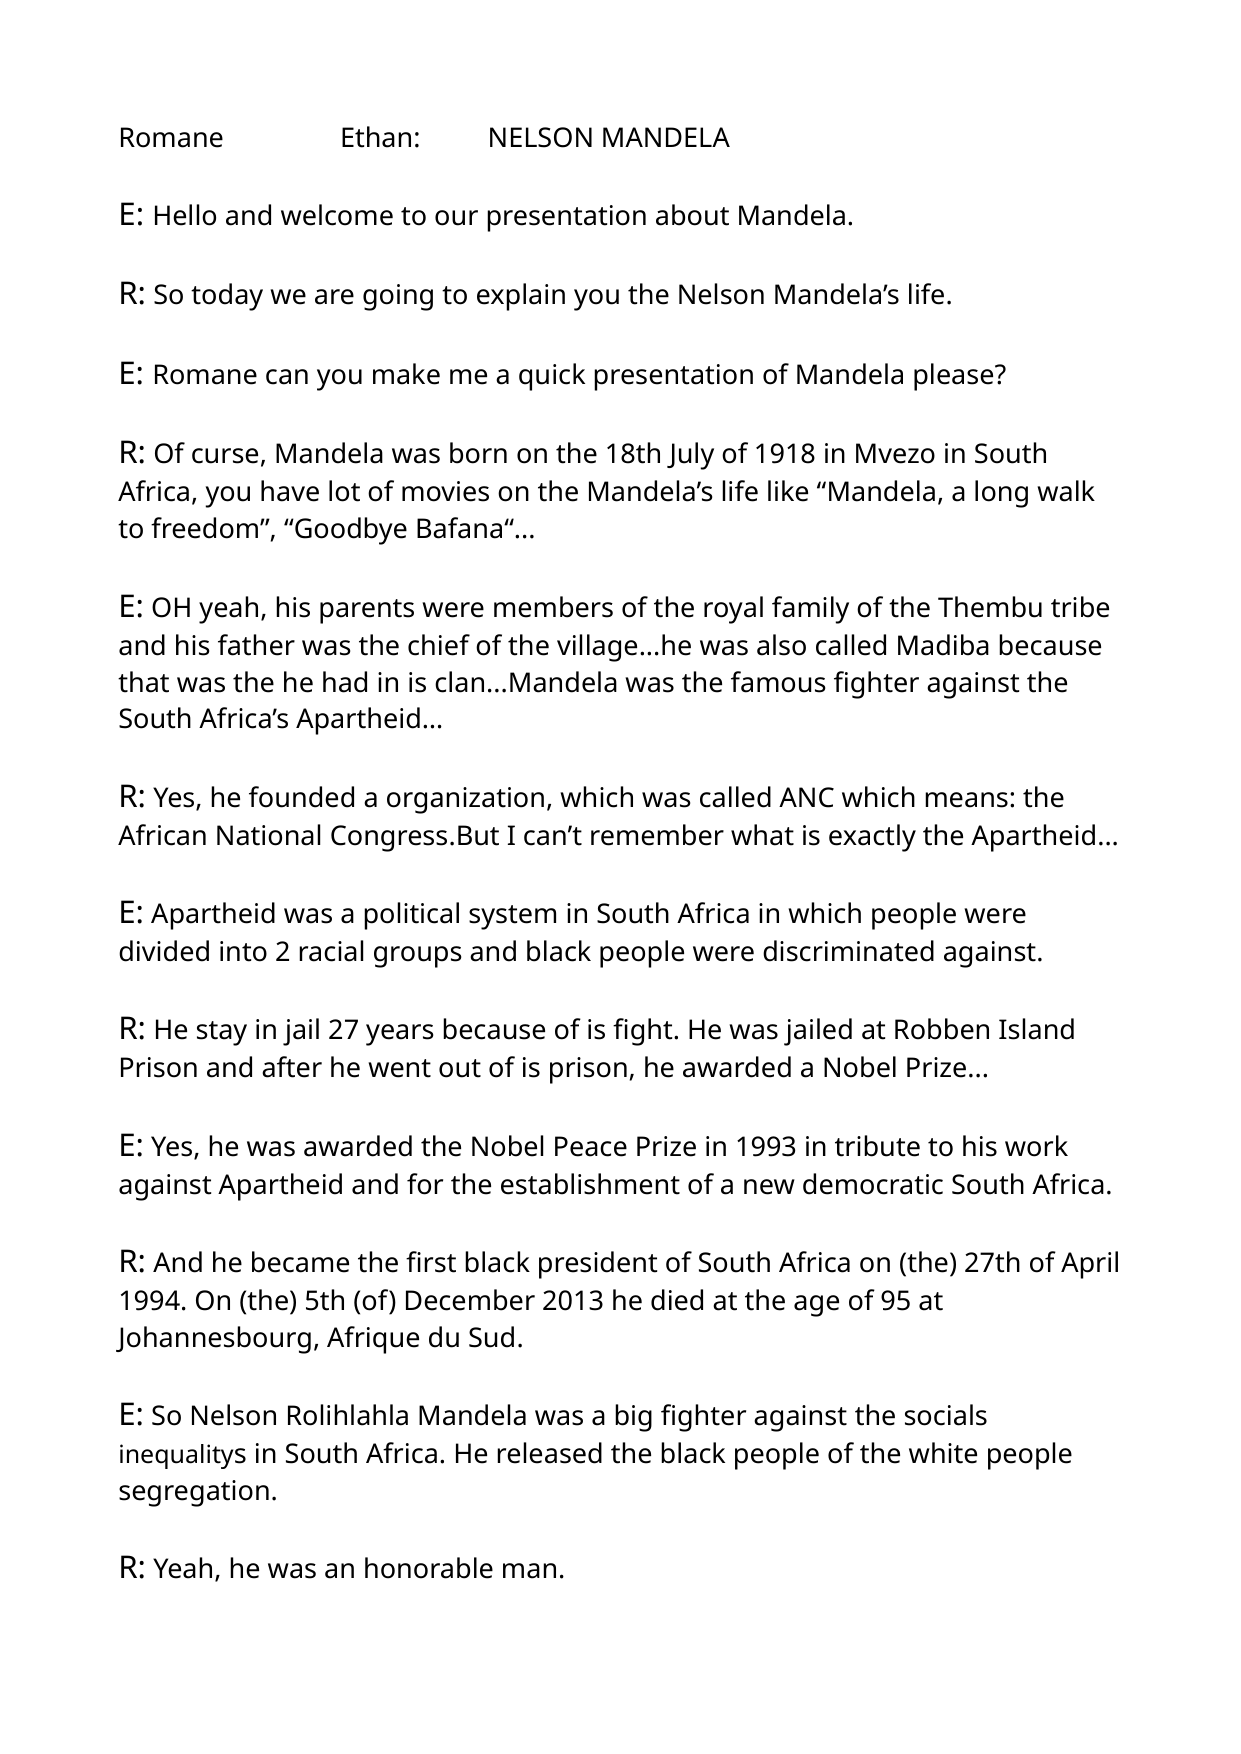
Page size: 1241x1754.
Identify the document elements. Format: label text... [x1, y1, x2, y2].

text E: Apartheid was a political system in South Africa in which people were divided into 2 racial groups and black people were discriminated against. [118, 890, 1122, 969]
text R: Yes, he founded a organization, which was called ANC which means: the African National Congress.But I can’t remember what is exactly the Apartheid... [118, 774, 1122, 853]
text E: Yes, he was awarded the Nobel Peace Prize in 1993 in tribute to his work against Apartheid and for the establishment of a new democratic South Africa. [118, 1123, 1122, 1202]
text E: So Nelson Rolihlahla Mandela was a big fighter against the socials inequalitys in South Africa. He released the black people of the white people segregation. [118, 1392, 1122, 1509]
text Romane Ethan: NELSON MANDELA [118, 118, 1122, 155]
text R: Yeah, he was an honorable man. [118, 1546, 1122, 1588]
text E: Hello and welcome to our presentation about Mandela. [118, 192, 1122, 234]
text R: And he became the first black president of South Africa on (the) 27th of April 1994. On (the) 5th (of) December 2013 he died at the age of 95 at Johannesbourg, Afrique du Sud. [118, 1239, 1122, 1355]
text E: OH yeah, his parents were members of the royal family of the Thembu tribe and his father was the chief of the village...he was also called Madiba because that was the he had in is clan...Mandela was the famous fighter against the South Africa’s Apartheid… [118, 583, 1122, 737]
text R: He stay in jail 27 years because of is fight. He was jailed at Robben Island Prison and after he went out of is prison, he awarded a Nobel Prize... [118, 1006, 1122, 1086]
text R: Of curse, Mandela was born on the 18th July of 1918 in Mvezo in South Africa, you have lot of movies on the Mandela’s life like “Mandela, a long walk to freedom”, “Goodbye Bafana“... [118, 430, 1122, 547]
text E: Romane can you make me a quick presentation of Mandela please? [118, 351, 1122, 393]
text R: So today we are going to explain you the Nelson Mandela’s life. [118, 271, 1122, 314]
